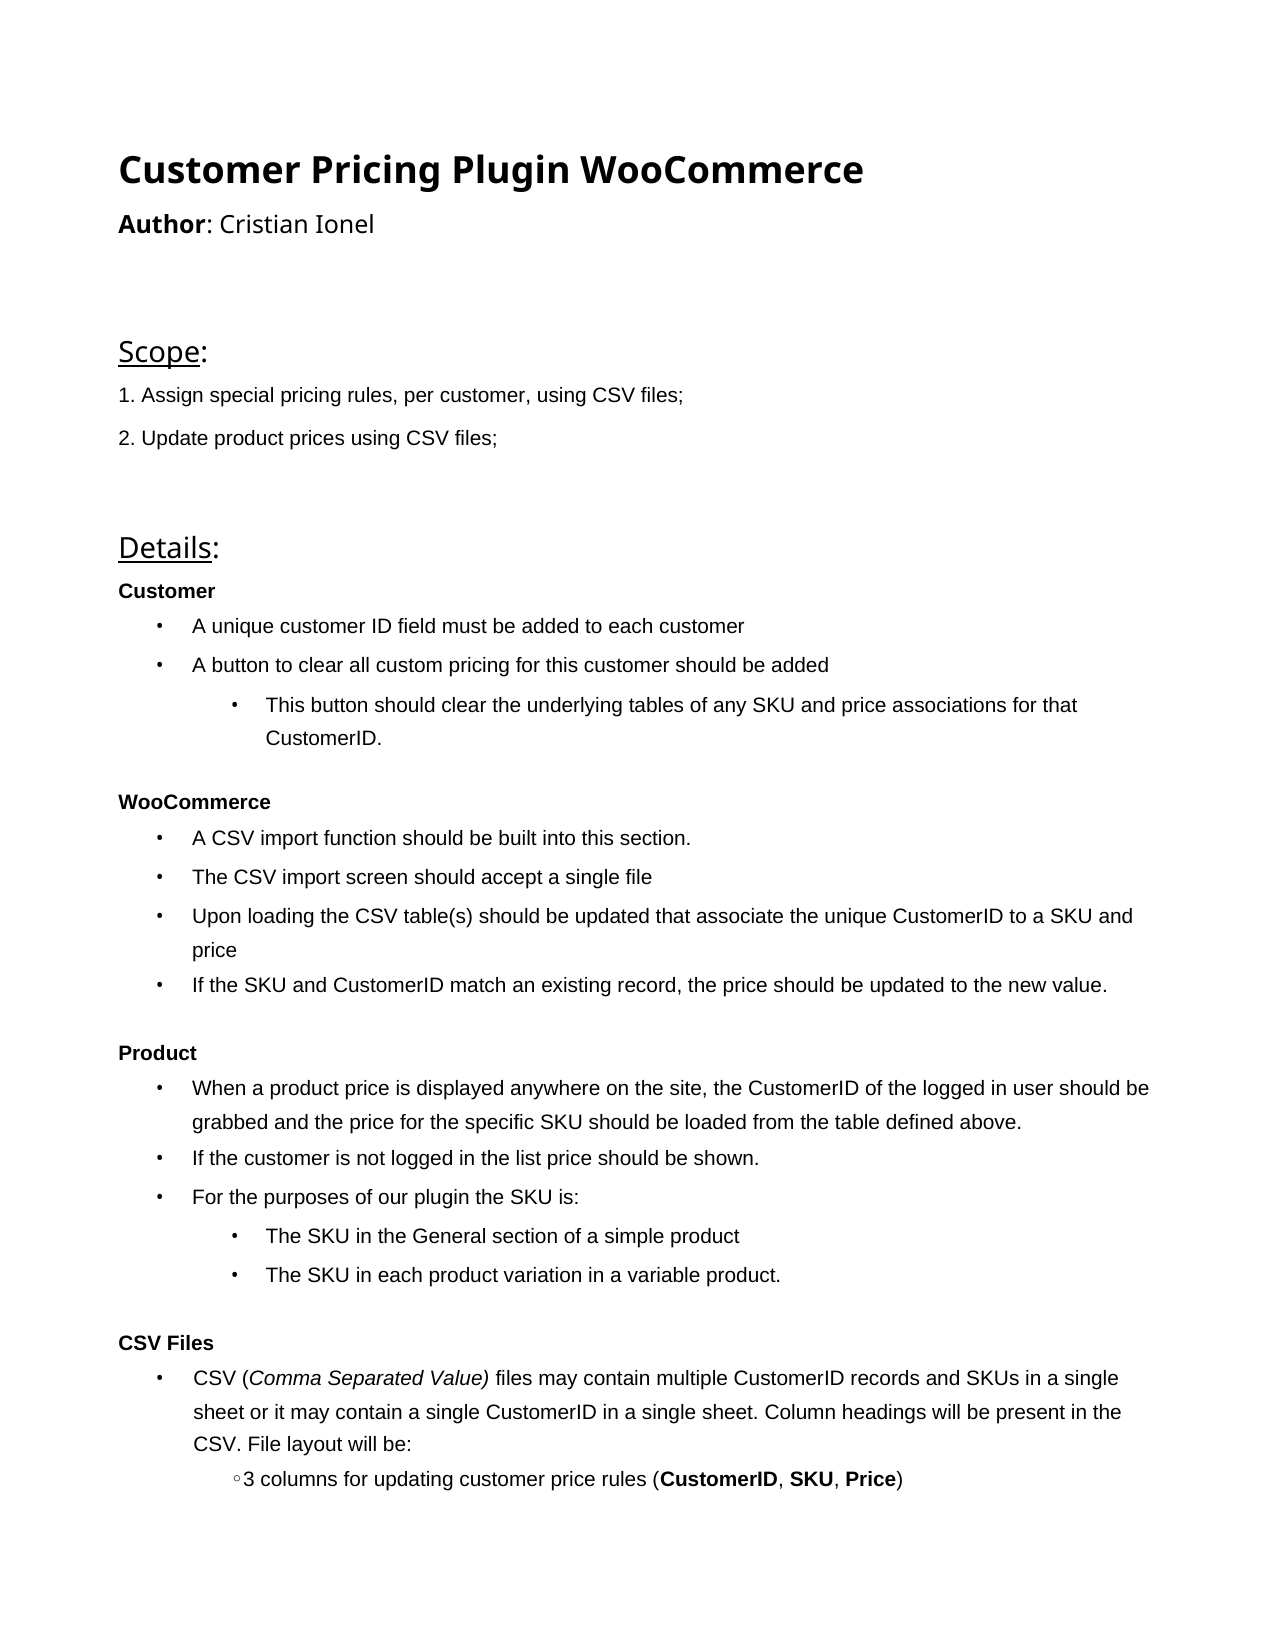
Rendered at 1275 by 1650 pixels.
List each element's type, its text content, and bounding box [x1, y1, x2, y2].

list 3 columns for updating customer price rules (CustomerID, SKU, Price) [118, 1464, 1157, 1493]
list If the customer is not logged in the list price should be shown. [156, 1143, 1157, 1171]
text Details: [118, 527, 1157, 567]
list The SKU in each product variation in a variable product. [231, 1260, 1157, 1288]
list Upon loading the CSV table(s) should be updated that associate the unique CustomerID to a SKU and price [156, 901, 1157, 962]
list CSV (Comma Separated Value) files may contain multiple CustomerID records and SKUs in a single sheet or it may contain a single CustomerID in a single sheet. Column headings will be present in the CSV. File layout will be: [156, 1363, 1157, 1456]
list When a product price is displayed anywhere on the site, the CustomerID of the logged in user should be grabbed and the price for the specific SKU should be loaded from the table defined above. [156, 1073, 1157, 1134]
list The CSV import screen should accept a single file [156, 862, 1157, 890]
text CSV Files [118, 1331, 1157, 1354]
list A button to clear all custom pricing for this customer should be added [156, 651, 1157, 679]
text Scope: [118, 332, 1157, 371]
text WooCommerce [118, 791, 1157, 814]
list This button should clear the underlying tables of any SKU and price associations for that CustomerID. [231, 690, 1157, 750]
text 1. Assign special pricing rules, per customer, using CSV files; [118, 384, 1157, 407]
text Customer [118, 579, 1157, 603]
text Product [118, 1041, 1157, 1065]
list For the purposes of our plugin the SKU is: [156, 1182, 1157, 1210]
list If the SKU and CustomerID match an existing record, the price should be updated to the new value. [156, 970, 1157, 999]
text 2. Update product prices using CSV files; [118, 426, 1157, 449]
text Author: Cristian Ionel [118, 207, 1157, 241]
subtitle Customer Pricing Plugin WooCommerce [118, 143, 1157, 194]
list The SKU in the General section of a simple product [231, 1221, 1157, 1249]
list A unique customer ID field must be added to each customer [156, 611, 1157, 640]
list A CSV import function should be built into this section. [156, 823, 1157, 851]
